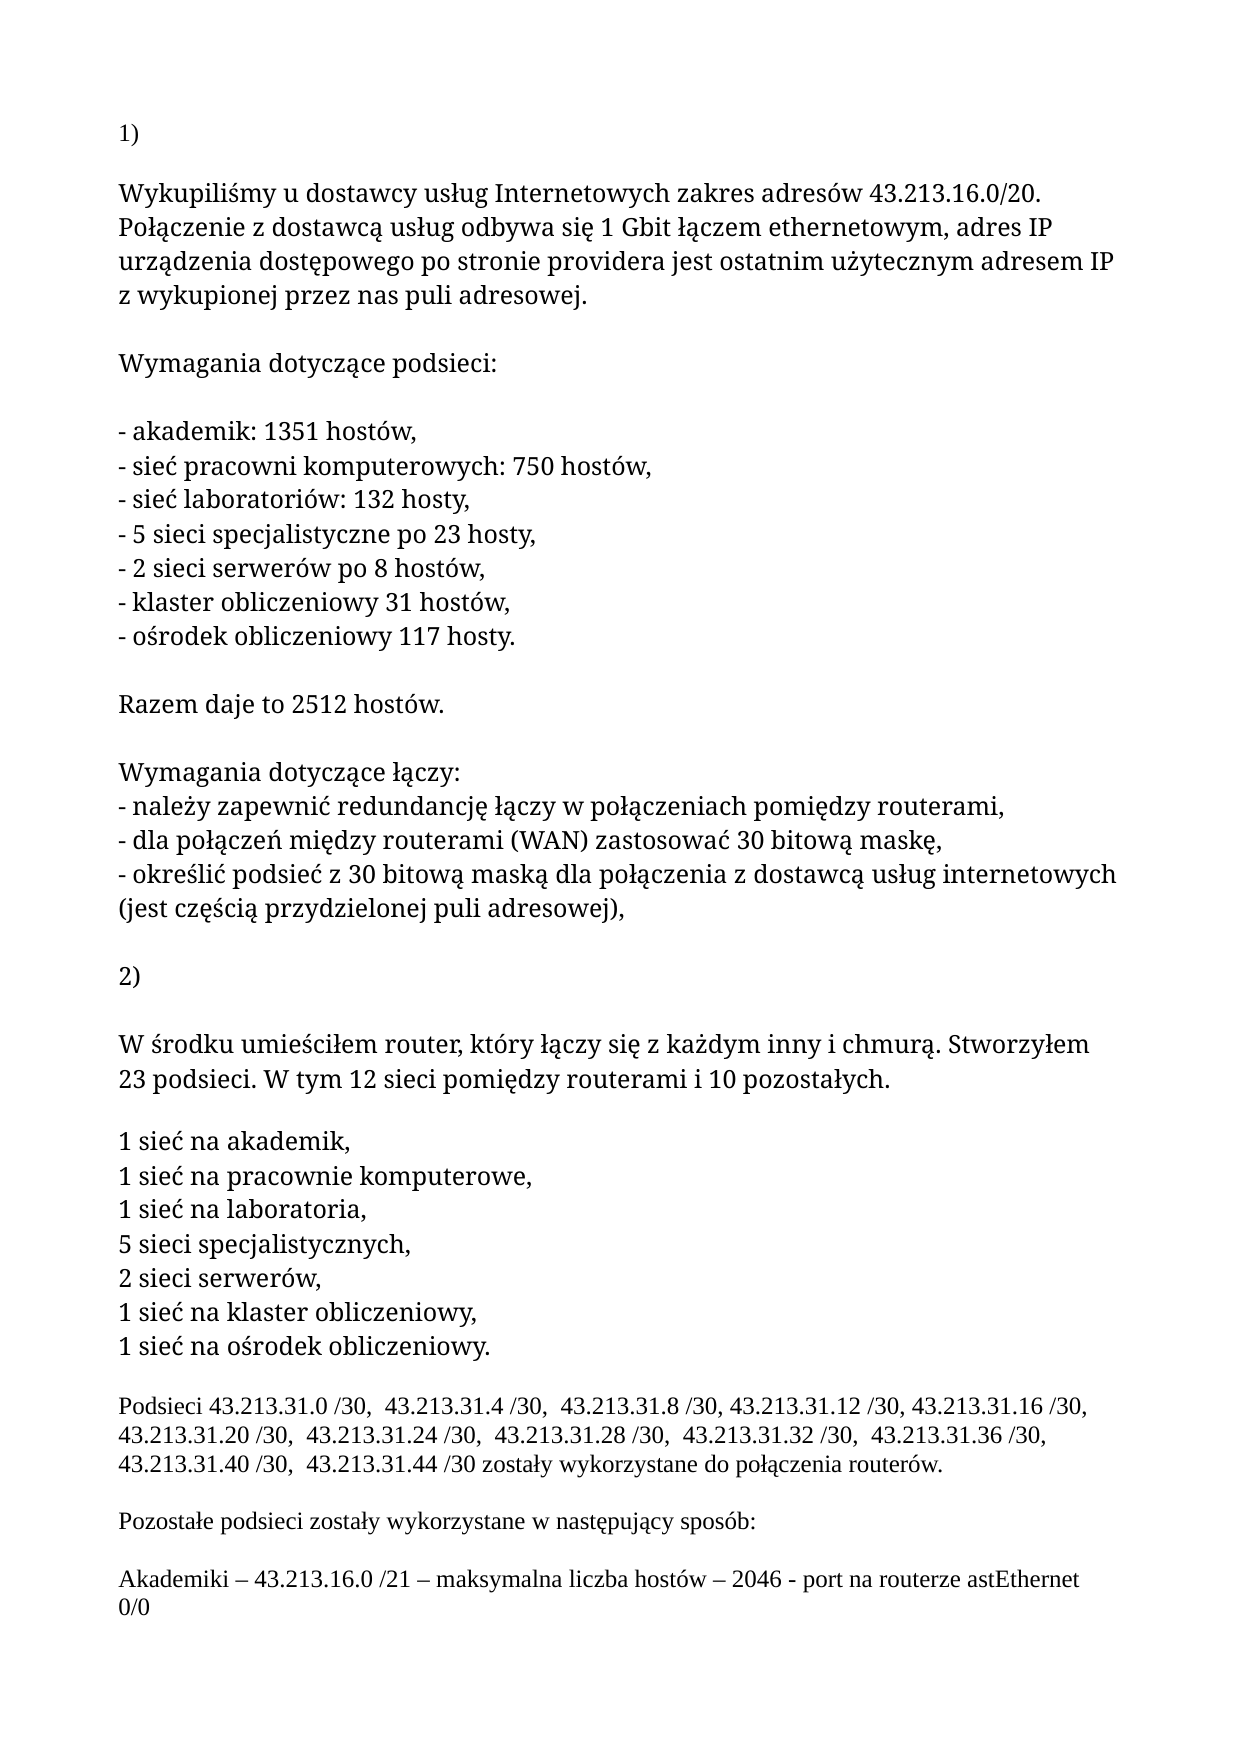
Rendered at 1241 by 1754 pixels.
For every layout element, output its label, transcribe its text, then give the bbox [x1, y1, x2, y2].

text Razem daje to 2512 hostów. [118, 652, 1122, 721]
text Wykupiliśmy u dostawcy usług Internetowych zakres adresów 43.213.16.0/20. Połączenie z dostawcą usług odbywa się 1 Gbit łączem ethernetowym, adres IP urządzenia dostępowego po stronie providera jest ostatnim użytecznym adresem IP z wykupionej przez nas puli adresowej. Wymagania dotyczące podsieci: - akademik: 1351 hostów, - sieć pracowni komputerowych: 750 hostów, - sieć laboratoriów: 132 hosty, - 5 sieci specjalistyczne po 23 hosty, - 2 sieci serwerów po 8 hostów, - klaster obliczeniowy 31 hostów, - ośrodek obliczeniowy 117 hosty. [118, 176, 1122, 652]
text Akademiki – 43.213.16.0 /21 – maksymalna liczba hostów – 2046 - port na routerze astEthernet 0/0 [118, 1564, 1122, 1621]
text Wymagania dotyczące łączy: - należy zapewnić redundancję łączy w połączeniach pomiędzy routerami, - dla połączeń między routerami (WAN) zastosować 30 bitową maskę, - określić podsieć z 30 bitową maską dla połączenia z dostawcą usług internetowych (jest częścią przydzielonej puli adresowej), [118, 755, 1122, 925]
text Pozostałe podsieci zostały wykorzystane w następujący sposób: [118, 1506, 1122, 1535]
text Podsieci 43.213.31.0 /30, 43.213.31.4 /30, 43.213.31.8 /30, 43.213.31.12 /30, 43.213.31.16 /30, 43.213.31.20 /30, 43.213.31.24 /30, 43.213.31.28 /30, 43.213.31.32 /30, 43.213.31.36 /30, 43.213.31.40 /30, 43.213.31.44 /30 zostały wykorzystane do połączenia routerów. [118, 1391, 1122, 1477]
text 1 sieć na akademik, 1 sieć na pracownie komputerowe, 1 sieć na laboratoria, 5 sieci specjalistycznych, 2 sieci serwerów, 1 sieć na klaster obliczeniowy, 1 sieć na ośrodek obliczeniowy. [118, 1124, 1122, 1362]
text W środku umieściłem router, który łączy się z każdym inny i chmurą. Stworzyłem 23 podsieci. W tym 12 sieci pomiędzy routerami i 10 pozostałych. [118, 1027, 1122, 1095]
text 1) [118, 118, 1122, 147]
text 2) [118, 959, 1122, 993]
